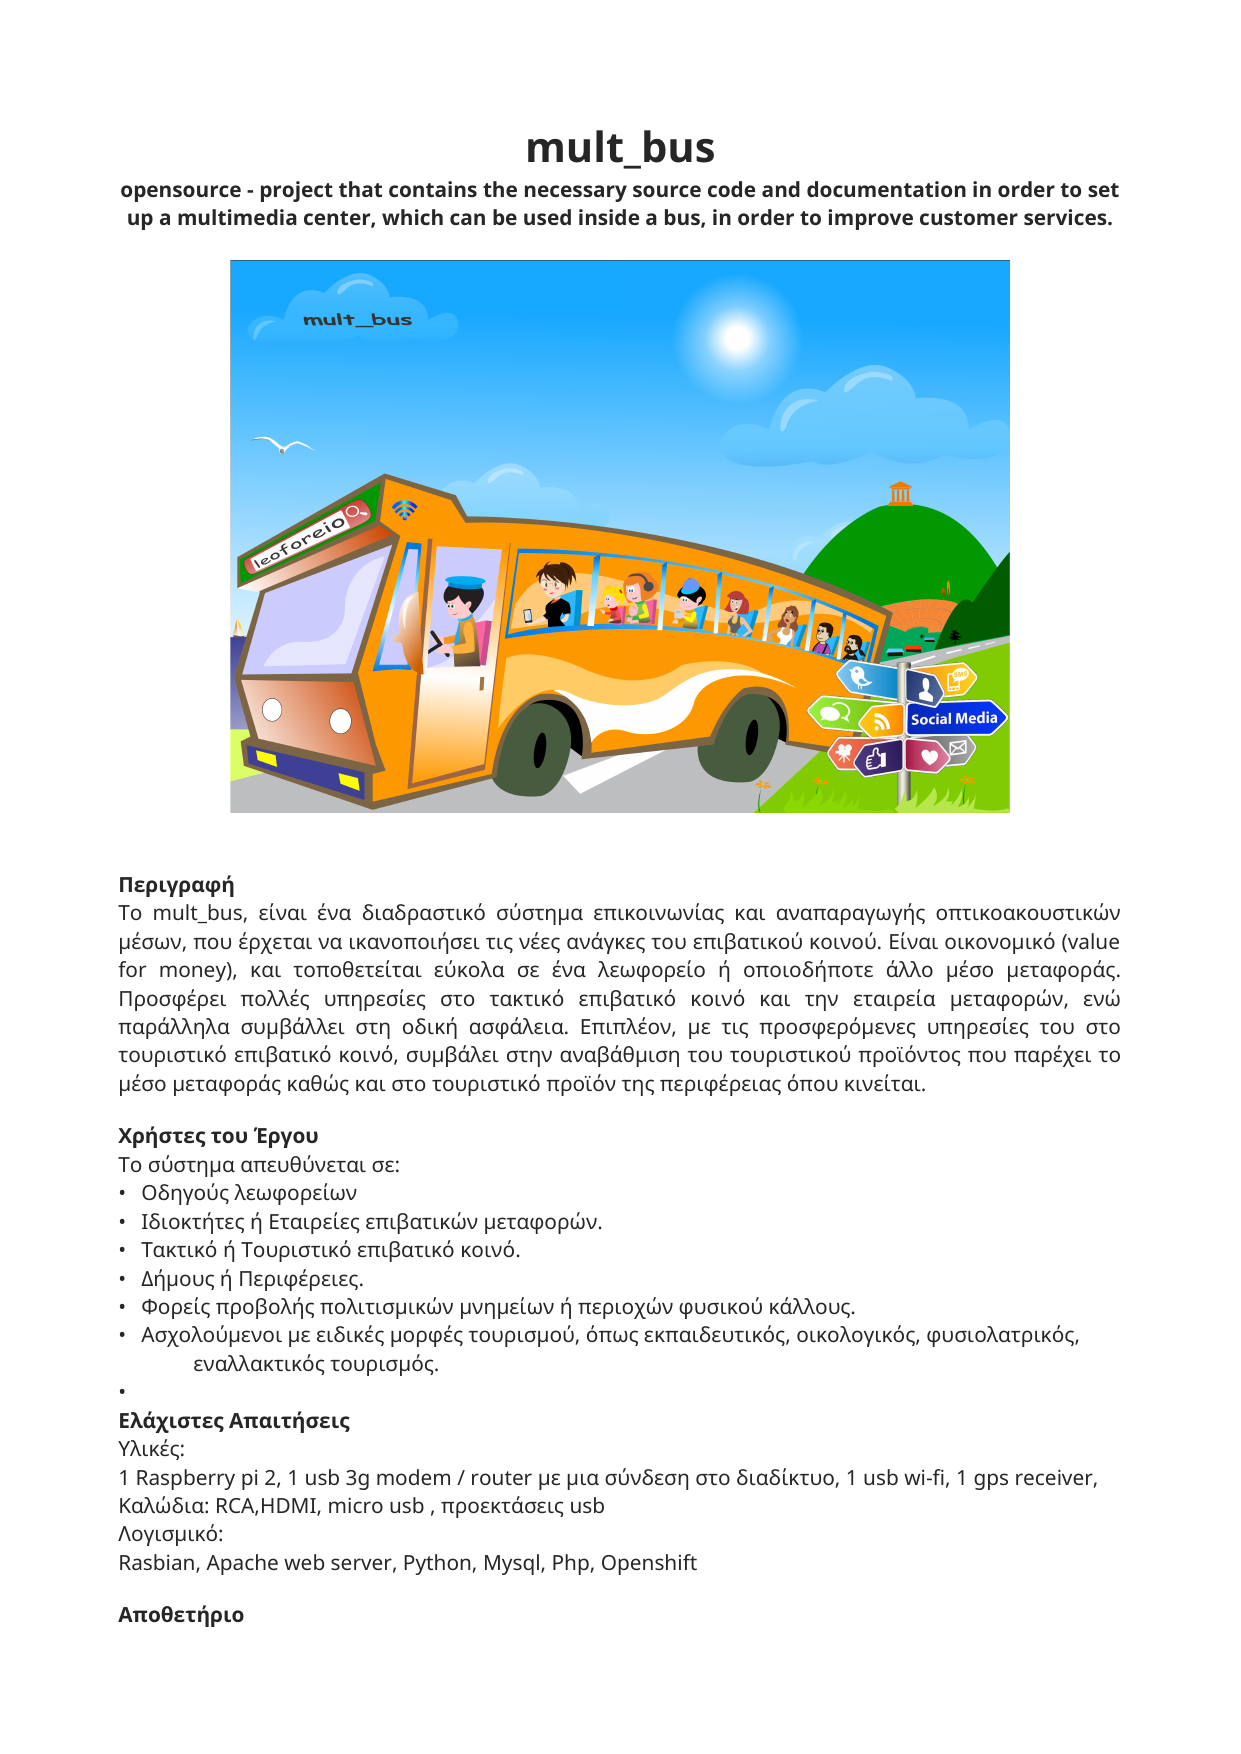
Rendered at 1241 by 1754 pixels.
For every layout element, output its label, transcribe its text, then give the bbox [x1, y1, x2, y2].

text Ελάχιστες Απαιτήσεις [118, 1406, 1122, 1434]
text Το σύστημα απευθύνεται σε: [118, 1150, 1122, 1178]
text Λογισμικό: [118, 1519, 1122, 1548]
list Δήμους ή Περιφέρειες. [118, 1264, 1122, 1292]
list Ιδιοκτήτες ή Εταιρείες επιβατικών μεταφορών. [118, 1207, 1122, 1235]
text mult_bus [118, 118, 1122, 175]
text Το mult_bus, είναι ένα διαδραστικό σύστημα επικοινωνίας και αναπαραγωγής οπτικοακουστικών μέσων, που έρχεται να ικανοποιήσει τις νέες ανάγκες του επιβατικού κοινού. Είναι οικονομικό (value for money), και τοποθετείται εύκολα σε ένα λεωφορείο ή οποιοδήποτε άλλο μέσο μεταφοράς. Προσφέρει πολλές υπηρεσίες στο τακτικό επιβατικό κοινό και την εταιρεία μεταφορών, ενώ παράλληλα συμβάλλει στη οδική ασφάλεια. Επιπλέον, με τις προσφερόμενες υπηρεσίες του στο τουριστικό επιβατικό κοινό, συμβάλει στην αναβάθμιση του τουριστικού προϊόντος που παρέχει το μέσο μεταφοράς καθώς και στο τουριστικό προϊόν της περιφέρειας όπου κινείται. [118, 898, 1122, 1097]
text Υλικές: [118, 1434, 1122, 1463]
list Ασχολούμενοι με ειδικές μορφές τουρισμού, όπως εκπαιδευτικός, οικολογικός, φυσιολατρικός, εναλλακτικός τουρισμός. [118, 1321, 1122, 1377]
text Rasbian, Αpache web server, Python, Mysql, Php, Openshift [118, 1548, 1122, 1576]
text 1 Raspberry pi 2, 1 usb 3g modem / router με μια σύνδεση στο διαδίκτυο, 1 usb wi-fi, 1 gps receiver, Καλώδια: RCA,HDMI, micro usb , προεκτάσεις usb [118, 1463, 1122, 1519]
list Τακτικό ή Τουριστικό επιβατικό κοινό. [118, 1235, 1122, 1264]
text Χρήστες του Έργου [118, 1121, 1122, 1150]
text Αποθετήριο [118, 1601, 1122, 1629]
text Περιγραφή [118, 870, 1122, 898]
text opensource - project that contains the necessary source code and documentation in order to set up a multimedia center, which can be used inside a bus, in order to improve customer services. [118, 175, 1122, 232]
picture [230, 260, 1010, 813]
list Φορείς προβολής πολιτισμικών μνημείων ή περιοχών φυσικού κάλλους. [118, 1292, 1122, 1321]
list Οδηγούς λεωφορείων [118, 1178, 1122, 1207]
